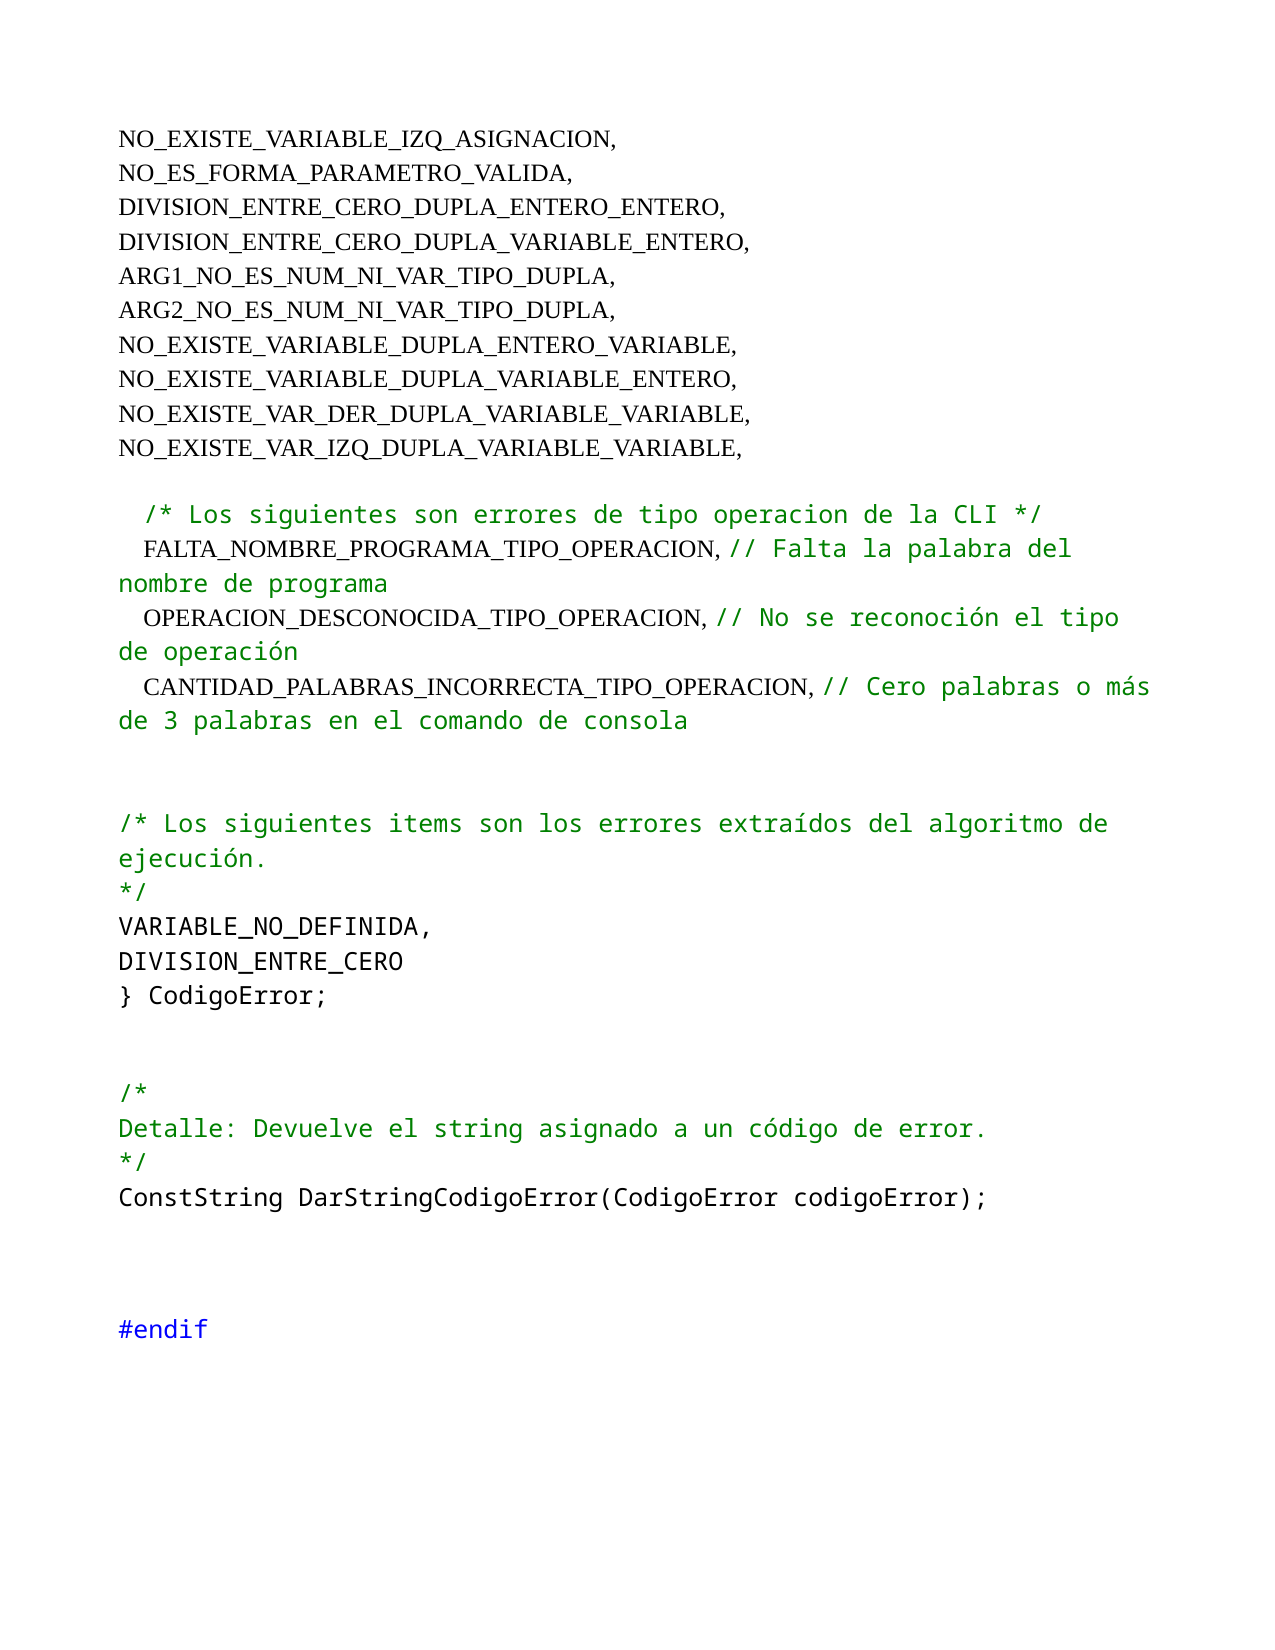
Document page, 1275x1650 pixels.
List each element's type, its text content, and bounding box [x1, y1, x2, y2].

text DIVISION_ENTRE_CERO_DUPLA_ENTERO_ENTERO, [118, 187, 1157, 221]
text */ [118, 874, 1157, 909]
text NO_EXISTE_VARIABLE_IZQ_ASIGNACION, [118, 118, 1157, 152]
text */ [118, 1144, 1157, 1179]
text VARIABLE_NO_DEFINIDA, [118, 909, 1157, 943]
text NO_EXISTE_VAR_IZQ_DUPLA_VARIABLE_VARIABLE, [118, 427, 1157, 462]
text ARG1_NO_ES_NUM_NI_VAR_TIPO_DUPLA, [118, 256, 1157, 290]
text NO_EXISTE_VARIABLE_DUPLA_VARIABLE_ENTERO, [118, 359, 1157, 393]
text /* Los siguientes son errores de tipo operacion de la CLI */ [118, 496, 1157, 531]
text CANTIDAD_PALABRAS_INCORRECTA_TIPO_OPERACION, // Cero palabras o más de 3 palabras en el comando de consola [118, 668, 1157, 737]
text NO_EXISTE_VARIABLE_DUPLA_ENTERO_VARIABLE, [118, 324, 1157, 359]
text ConstString DarStringCodigoError(CodigoError codigoError); [118, 1179, 1157, 1213]
text /* Los siguientes items son los errores extraídos del algoritmo de [118, 806, 1157, 840]
text OPERACION_DESCONOCIDA_TIPO_OPERACION, // No se reconoción el tipo de operación [118, 599, 1157, 668]
text FALTA_NOMBRE_PROGRAMA_TIPO_OPERACION, // Falta la palabra del nombre de programa [118, 531, 1157, 599]
text DIVISION_ENTRE_CERO_DUPLA_VARIABLE_ENTERO, [118, 221, 1157, 256]
text } CodigoError; [118, 977, 1157, 1012]
text ARG2_NO_ES_NUM_NI_VAR_TIPO_DUPLA, [118, 290, 1157, 324]
text /* [118, 1076, 1157, 1110]
text NO_ES_FORMA_PARAMETRO_VALIDA, [118, 152, 1157, 187]
text DIVISION_ENTRE_CERO [118, 943, 1157, 977]
text NO_EXISTE_VAR_DER_DUPLA_VARIABLE_VARIABLE, [118, 393, 1157, 427]
text #endif [118, 1311, 1157, 1346]
text ejecución. [118, 840, 1157, 874]
text Detalle: Devuelve el string asignado a un código de error. [118, 1110, 1157, 1144]
